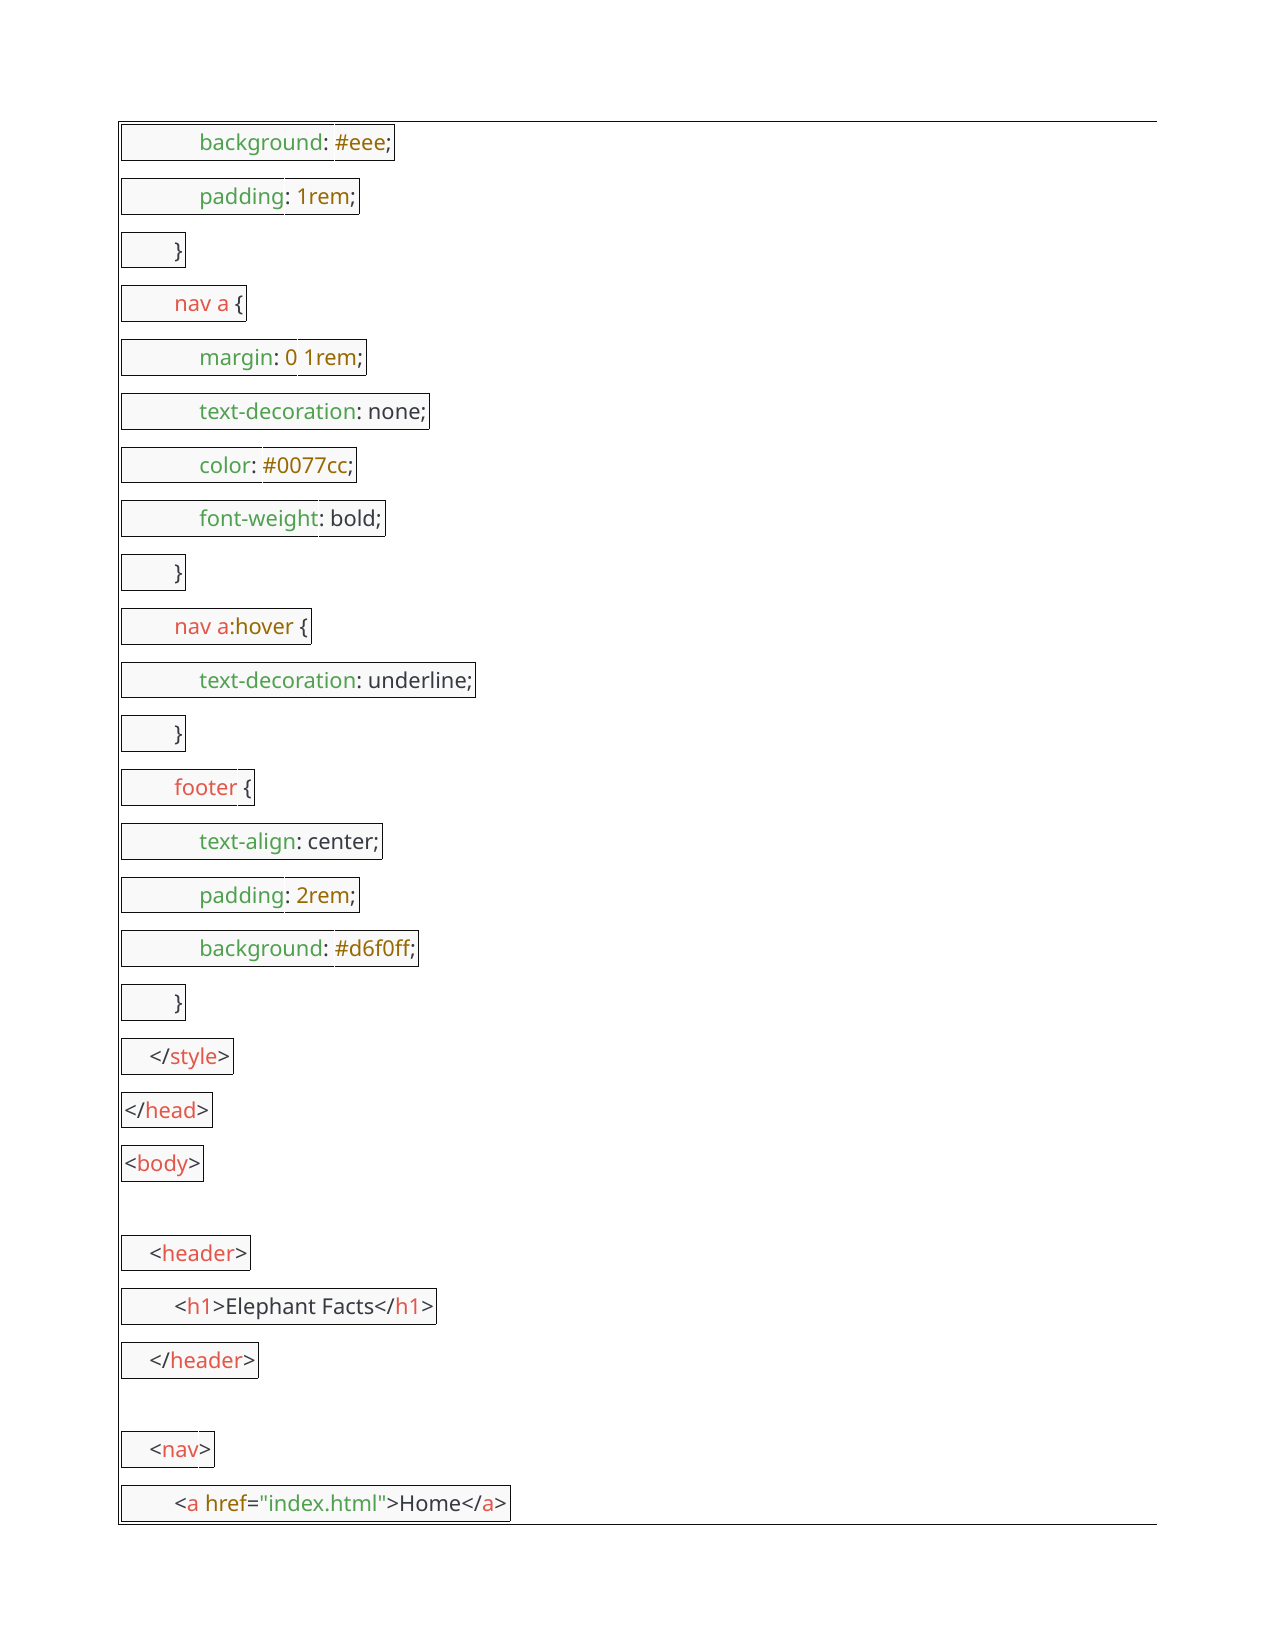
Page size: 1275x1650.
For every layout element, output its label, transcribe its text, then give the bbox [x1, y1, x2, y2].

text } [119, 981, 1157, 1020]
text background: #eee; [119, 122, 1157, 160]
text text-decoration: underline; [119, 659, 1157, 697]
text font-weight: bold; [119, 497, 1157, 536]
text footer { [119, 766, 1157, 805]
text color: #0077cc; [119, 444, 1157, 482]
text <nav> [119, 1428, 1157, 1467]
text nav a:hover { [119, 605, 1157, 644]
text <body> [119, 1142, 1157, 1181]
text </head> [119, 1089, 1157, 1127]
text } [119, 712, 1157, 751]
text <h1>Elephant Facts</h1> [119, 1285, 1157, 1324]
text padding: 1rem; [119, 175, 1157, 214]
text margin: 0 1rem; [119, 336, 1157, 375]
text text-decoration: none; [119, 390, 1157, 429]
text text-align: center; [119, 820, 1157, 859]
text nav a { [119, 282, 1157, 321]
text padding: 2rem; [119, 874, 1157, 912]
text background: #d6f0ff; [119, 927, 1157, 966]
text } [119, 551, 1157, 590]
text <header> [119, 1232, 1157, 1270]
text </header> [119, 1339, 1157, 1378]
text <a href="index.html">Home</a> [119, 1482, 1157, 1524]
text </style> [119, 1035, 1157, 1074]
text } [119, 229, 1157, 267]
